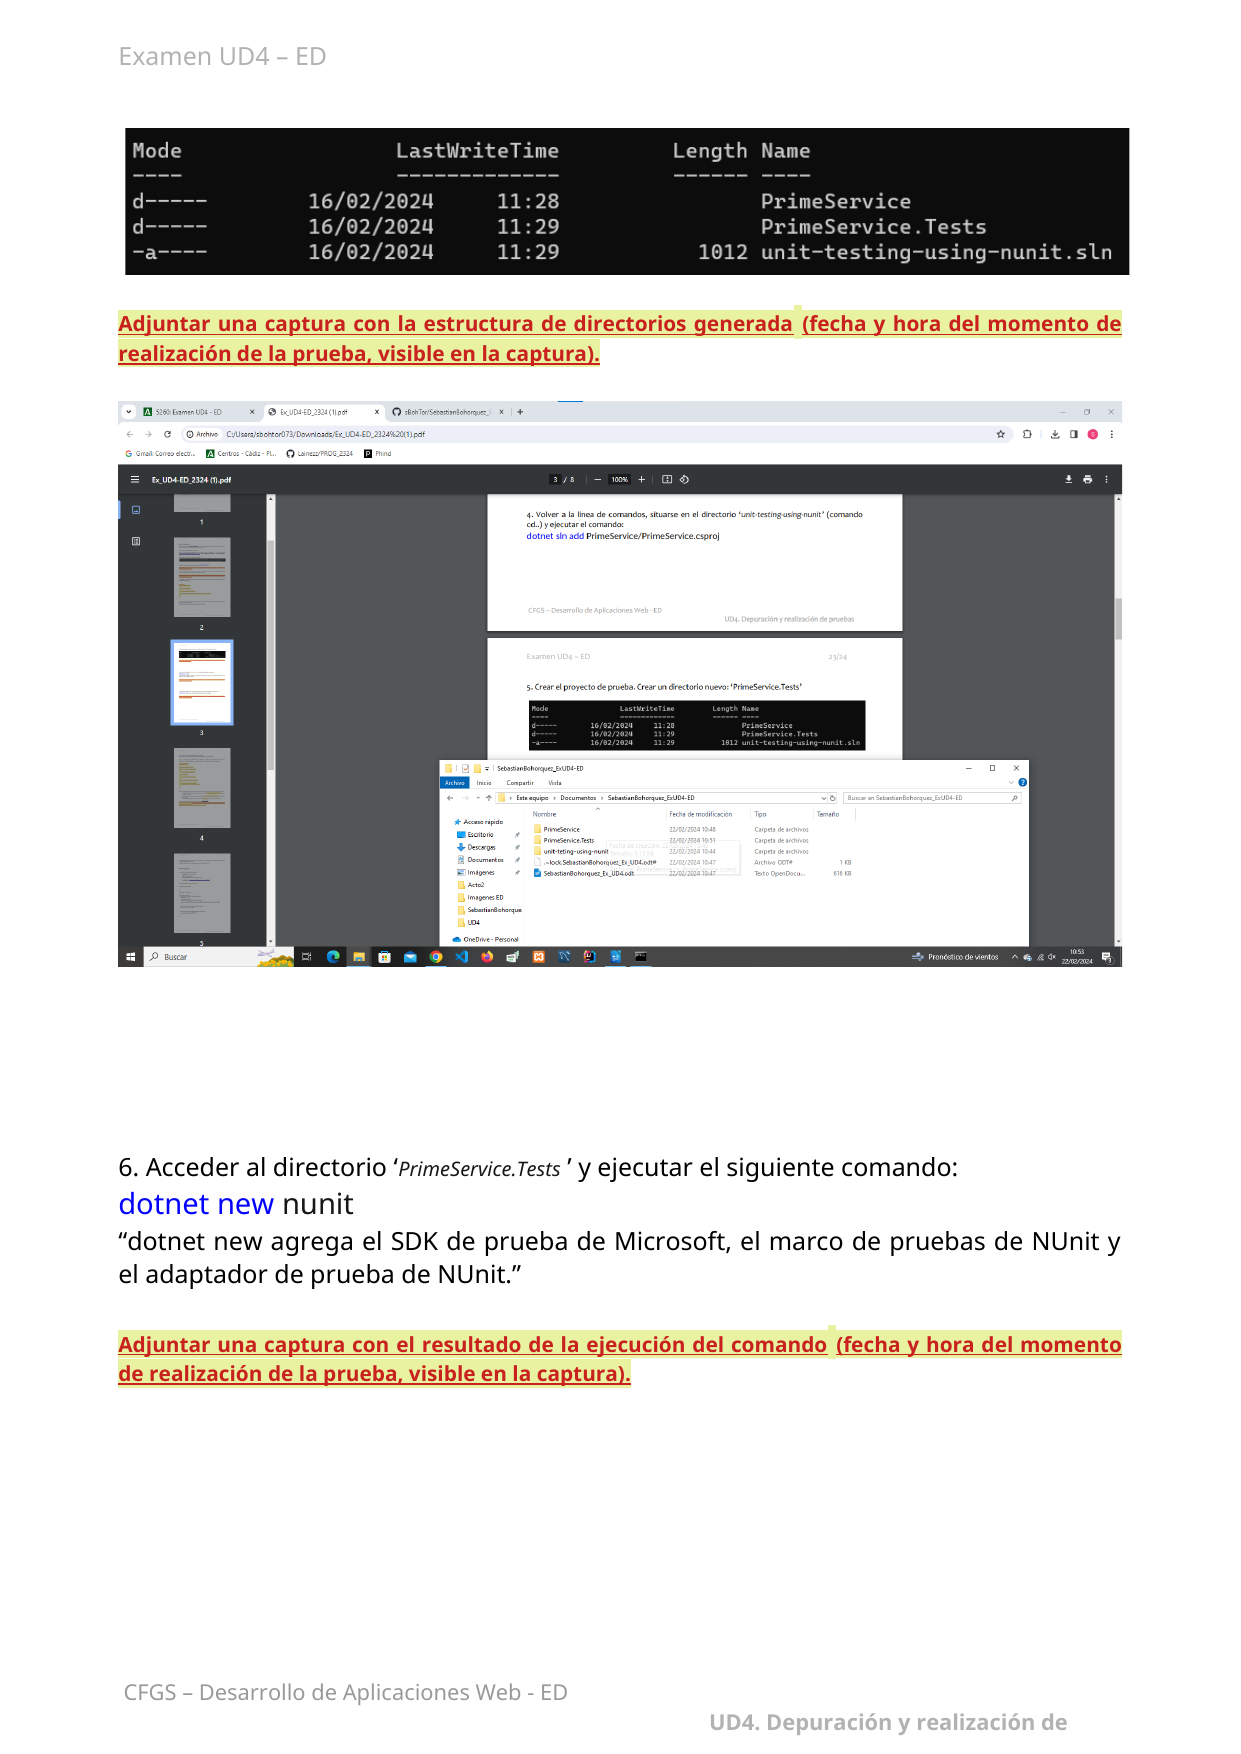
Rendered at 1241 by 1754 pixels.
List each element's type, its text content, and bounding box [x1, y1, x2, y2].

text 6. Acceder al directorio ‘PrimeService.Tests ’ y ejecutar el siguiente comando: [118, 1149, 1122, 1183]
text Adjuntar una captura con la estructura de directorios generada (fecha y hora del momento de realización de la prueba, visible en la captura). [118, 305, 1122, 367]
picture [125, 128, 1130, 275]
text “dotnet new agrega el SDK de prueba de Microsoft, el marco de pruebas de NUnit y el adaptador de prueba de NUnit.” [118, 1223, 1122, 1291]
text Adjuntar una captura con el resultado de la ejecución del comando (fecha y hora del momento de realización de la prueba, visible en la captura). [118, 1325, 1122, 1388]
text dotnet new nunit [118, 1183, 1122, 1223]
picture [118, 401, 1123, 967]
